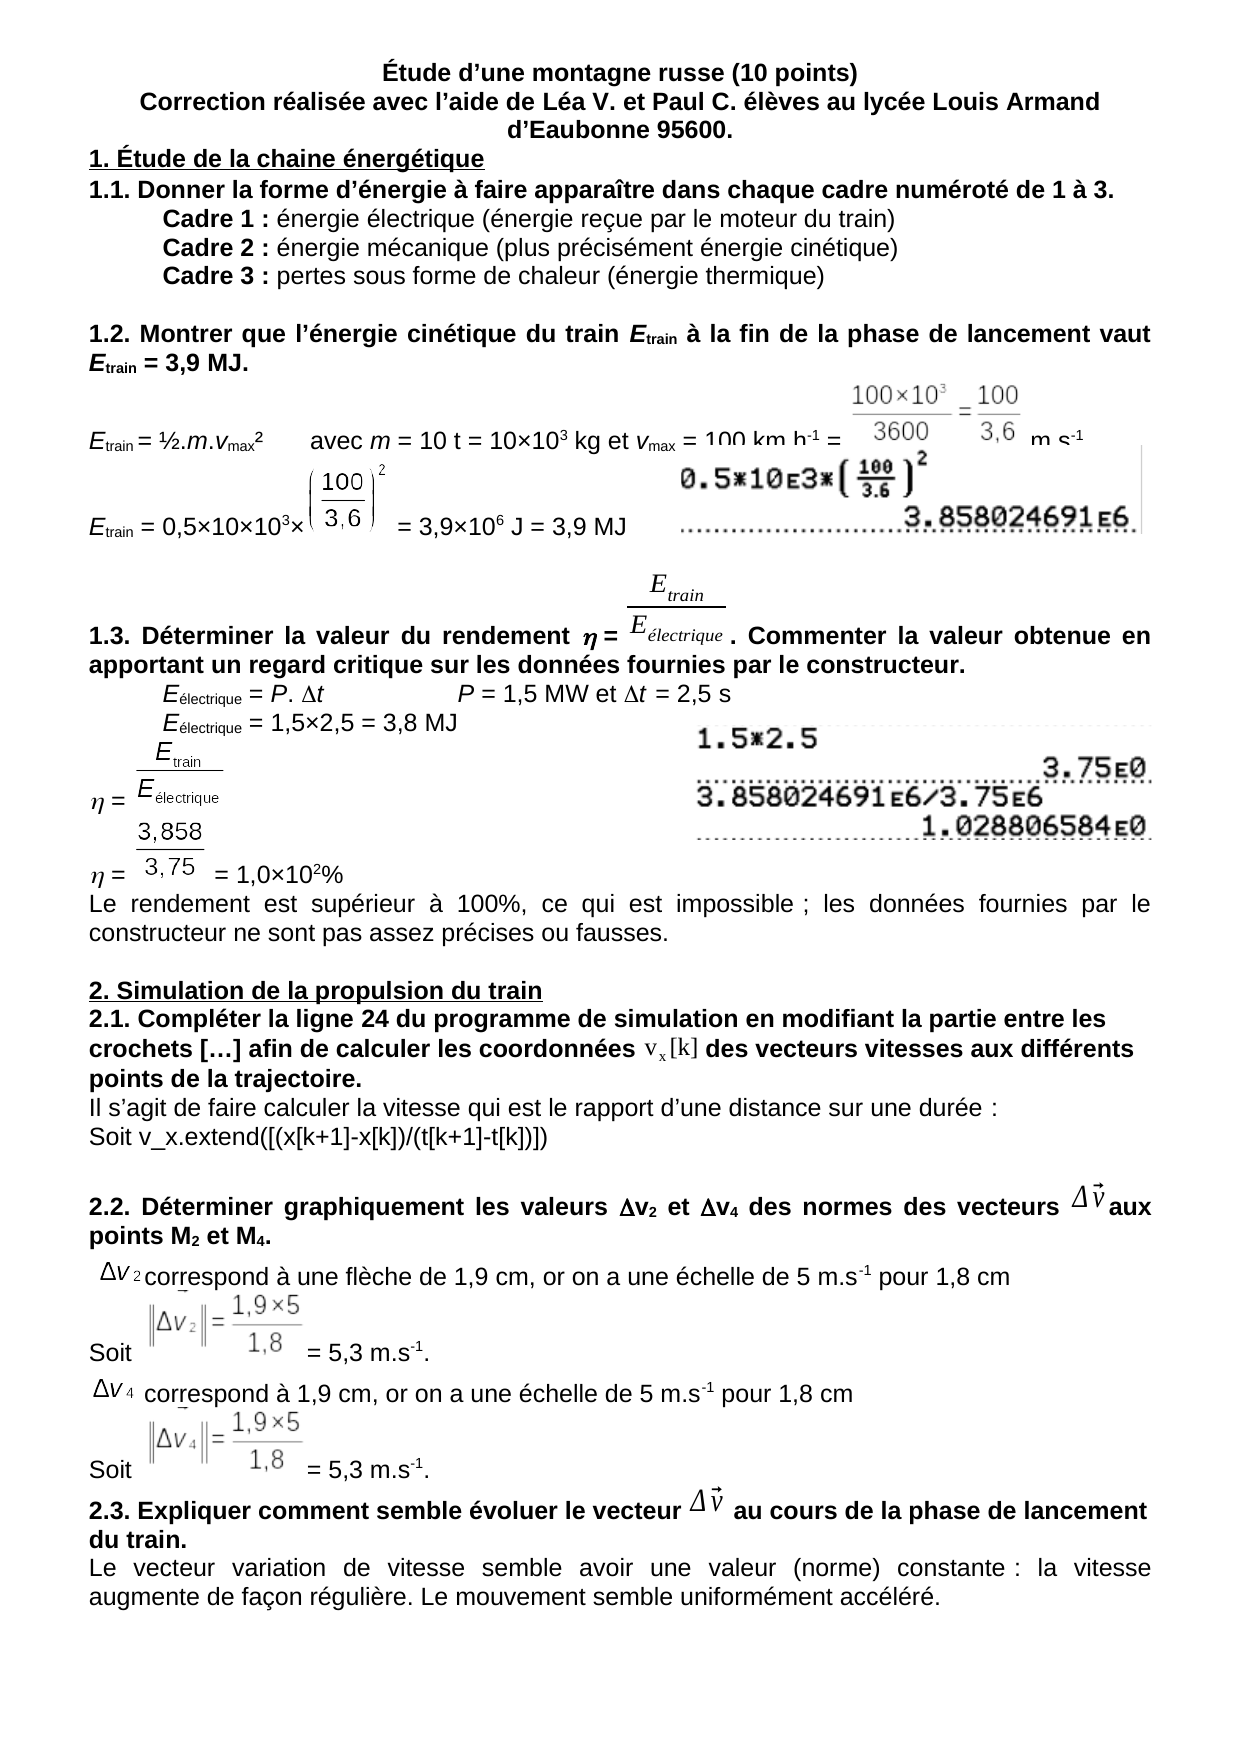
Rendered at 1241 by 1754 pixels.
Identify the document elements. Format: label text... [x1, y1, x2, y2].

text 1.3. Déterminer la valeur du rendement  = . Commenter la valeur obtenue en apportant un regard critique sur les données fournies par le constructeur. [89, 569, 1152, 679]
text correspond à une flèche de 1,9 cm, or on a une échelle de 5 m.s-1 pour 1,8 cm [89, 1249, 1152, 1291]
text 1.1. Donner la forme d’énergie à faire apparaître dans chaque cadre numéroté de 1 à 3. Cadre 1 : énergie électrique (énergie reçue par le moteur du train) [89, 175, 1152, 233]
text Cadre 3 : pertes sous forme de chaleur (énergie thermique) [89, 261, 1152, 290]
text Soit = 5,3 m.s-1. [89, 1291, 1152, 1366]
text 2.3. Expliquer comment semble évoluer le vecteur au cours de la phase de lancement du train. [89, 1483, 1152, 1553]
text correspond à 1,9 cm, or on a une échelle de 5 m.s-1 pour 1,8 cm [89, 1366, 1152, 1408]
text Etrain = ½.m.vmax² avec m = 10 t = 10×103 kg et vmax = 100 km.h-1 = m.s-1 [89, 376, 1152, 455]
text Le rendement est supérieur à 100%, ce qui est impossible ; les données fournies par le constructeur ne sont pas assez précises ou fausses. [89, 889, 1152, 947]
text 2.2. Déterminer graphiquement les valeurs v2 et v4 des normes des vecteurs aux points M2 et M4. [89, 1179, 1152, 1249]
text  = [89, 736, 695, 815]
text Il s’agit de faire calculer la vitesse qui est le rapport d’une distance sur une durée : [89, 1093, 1152, 1122]
picture [681, 445, 1143, 534]
text 2.1. Compléter la ligne 24 du programme de simulation en modifiant la partie entre les crochets […] afin de calculer les coordonnées des vecteurs vitesses aux différents points de la trajectoire. [89, 1004, 1152, 1093]
text  = = 1,0×102% [89, 815, 1152, 889]
text Cadre 2 : énergie mécanique (plus précisément énergie cinétique) [89, 233, 1152, 261]
text 1. Étude de la chaine énergétique [89, 144, 1152, 173]
text Soit = 5,3 m.s-1. [89, 1408, 1152, 1483]
text Eélectrique = 1,5×2,5 = 3,8 MJ [89, 708, 1152, 736]
text Le vecteur variation de vitesse semble avoir une valeur (norme) constante : la vitesse augmente de façon régulière. Le mouvement semble uniformément accéléré. [89, 1553, 1152, 1611]
text Etrain = 0,5×10×103× = 3,9×106 J = 3,9 MJ [89, 457, 1152, 541]
text 1.2. Montrer que l’énergie cinétique du train Etrain à la fin de la phase de lancement vaut Etrain = 3,9 MJ. [89, 319, 1152, 376]
subtitle 2. Simulation de la propulsion du train [89, 976, 1152, 1004]
text Soit v_x.extend([(x[k+1]-x[k])/(t[k+1]-t[k])]) [89, 1122, 1152, 1151]
text Eélectrique = P. t P = 1,5 MW et t = 2,5 s [89, 679, 1152, 708]
picture [695, 725, 1152, 840]
text Étude d’une montagne russe (10 points) [89, 58, 1152, 87]
text Correction réalisée avec l’aide de Léa V. et Paul C. élèves au lycée Louis Armand d’Eaubonne 95600. [89, 87, 1152, 144]
